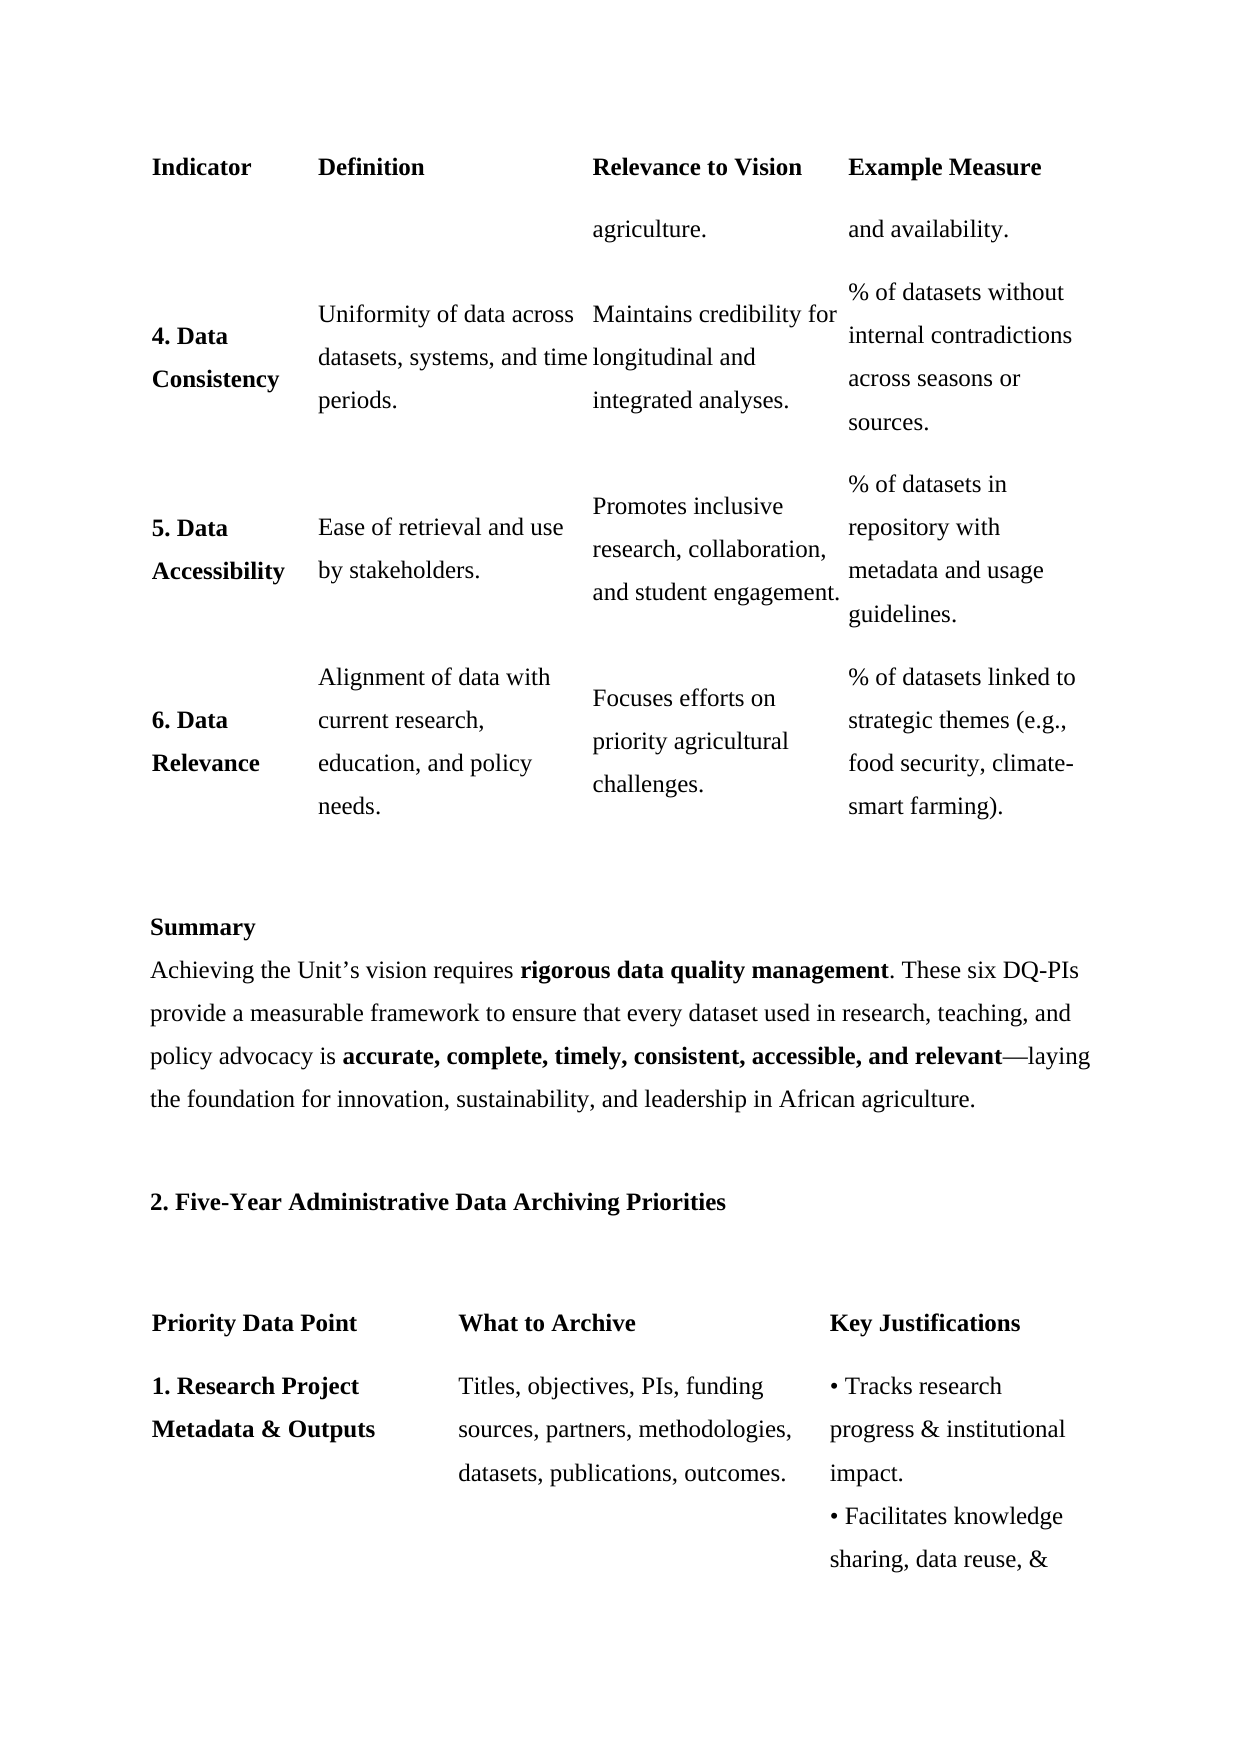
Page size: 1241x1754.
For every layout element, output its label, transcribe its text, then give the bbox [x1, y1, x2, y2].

table_cell % of datasets linked to strategic themes (e.g., food security, climate-smart farming). [846, 660, 1090, 852]
table_header Indicator [150, 150, 316, 213]
table_cell Focuses efforts on priority agricultural challenges. [591, 660, 846, 852]
table_cell and availability. [846, 213, 1090, 276]
table_cell Alignment of data with current research, education, and policy needs. [316, 660, 591, 852]
table_header What to Archive [457, 1307, 828, 1370]
table_header Example Measure [846, 150, 1090, 213]
table_cell [316, 213, 591, 276]
table_cell Promotes inclusive research, collaboration, and student engagement. [591, 468, 846, 660]
table_cell • Tracks research progress & institutional impact. • Facilitates knowledge sharing, data reuse, & [828, 1370, 1090, 1574]
table_cell 6. Data Relevance [150, 660, 316, 852]
table_header Priority Data Point [150, 1307, 457, 1370]
text 2. Five-Year Administrative Data Archiving Priorities [150, 1144, 1090, 1216]
table_cell % of datasets in repository with metadata and usage guidelines. [846, 468, 1090, 660]
table_header Definition [316, 150, 591, 213]
table_cell % of datasets without internal contradictions across seasons or sources. [846, 276, 1090, 468]
table_header Relevance to Vision [591, 150, 846, 213]
table_cell 5. Data Accessibility [150, 468, 316, 660]
table_cell Ease of retrieval and use by stakeholders. [316, 468, 591, 660]
table_header Key Justifications [828, 1307, 1090, 1370]
table_cell Titles, objectives, PIs, funding sources, partners, methodologies, datasets, publications, outcomes. [457, 1370, 828, 1574]
text Summary Achieving the Unit’s vision requires rigorous data quality management. These six DQ-PIs provide a measurable framework to ensure that every dataset used in research, teaching, and policy advocacy is accurate, complete, timely, consistent, accessible, and relevant—laying the foundation for innovation, sustainability, and leadership in African agriculture. [150, 912, 1090, 1113]
table_cell 4. Data Consistency [150, 276, 316, 468]
table_cell 1. Research Project Metadata & Outputs [150, 1370, 457, 1574]
table_cell agriculture. [591, 213, 846, 276]
table_cell [150, 213, 316, 276]
table_cell Maintains credibility for longitudinal and integrated analyses. [591, 276, 846, 468]
table_cell Uniformity of data across datasets, systems, and time periods. [316, 276, 591, 468]
